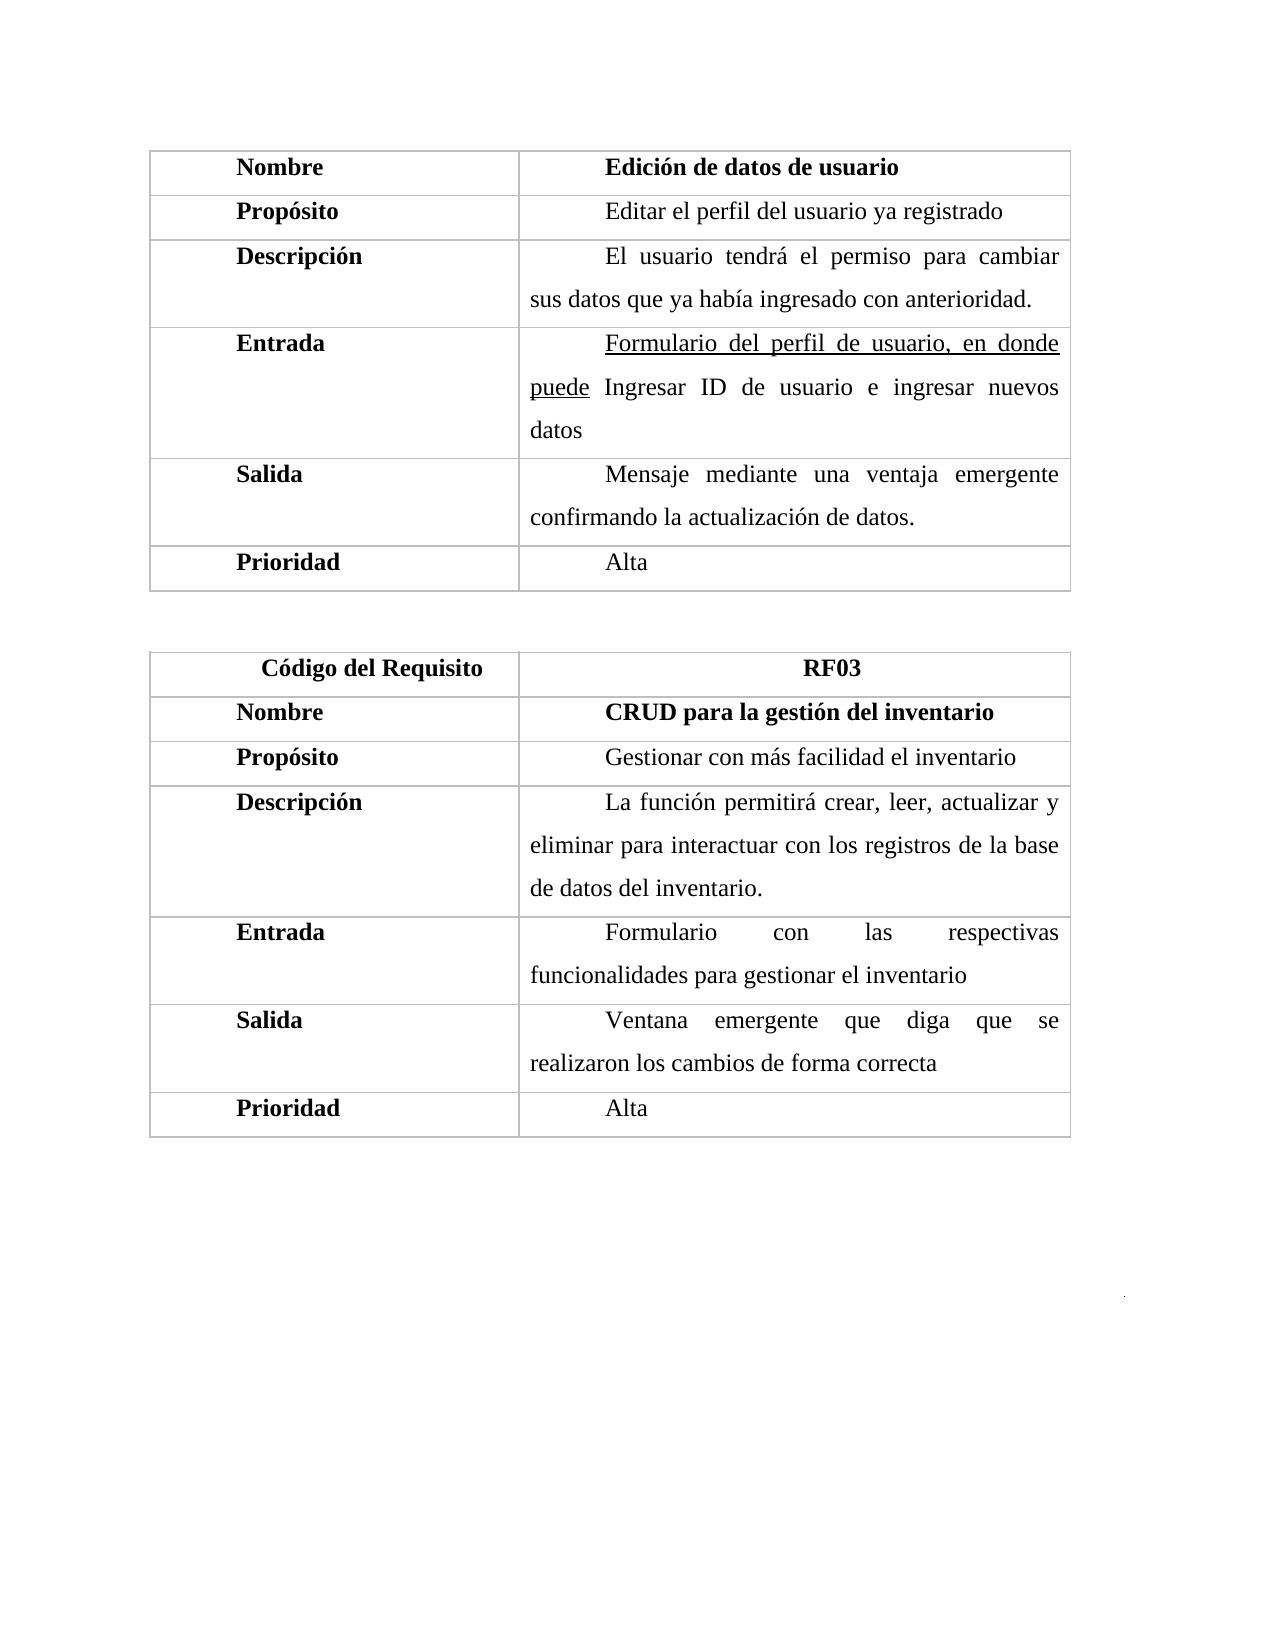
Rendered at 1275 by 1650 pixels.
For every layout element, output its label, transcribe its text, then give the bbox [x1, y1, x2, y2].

table_cell La función permitirá crear, leer, actualizar y eliminar para interactuar con los registros de la base de datos del inventario. [520, 787, 1070, 916]
table_cell Alta [520, 547, 1070, 590]
table_cell CRUD para la gestión del inventario [520, 698, 1070, 741]
table_cell Propósito [151, 742, 518, 785]
table_cell Mensaje mediante una ventaja emergente confirmando la actualización de datos. [520, 459, 1070, 545]
table_cell Descripción [151, 241, 518, 327]
table_cell Prioridad [151, 1093, 518, 1136]
table_cell Alta [520, 1093, 1070, 1136]
table_cell Prioridad [151, 547, 518, 590]
table_cell Formulario del perfil de usuario, en donde puede Ingresar ID de usuario e ingresar nuevos datos [520, 328, 1070, 458]
table_cell Nombre [151, 698, 518, 741]
table_cell Editar el perfil del usuario ya registrado [520, 196, 1070, 239]
table_cell Salida [151, 1005, 518, 1091]
table_header Código del Requisito [151, 653, 518, 696]
table_cell Entrada [151, 918, 518, 1004]
table_cell Edición de datos de usuario [520, 152, 1070, 194]
table_cell Descripción [151, 787, 518, 916]
table_cell Formulario con las respectivas funcionalidades para gestionar el inventario [520, 918, 1070, 1004]
table_cell Propósito [151, 196, 518, 239]
table_cell El usuario tendrá el permiso para cambiar sus datos que ya había ingresado con anterioridad. [520, 241, 1070, 327]
table_header RF03 [520, 653, 1070, 696]
table_cell Entrada [151, 328, 518, 458]
table_cell Nombre [151, 152, 518, 194]
table_cell Ventana emergente que diga que se realizaron los cambios de forma correcta [520, 1005, 1070, 1091]
table_cell Salida [151, 459, 518, 545]
table_cell Gestionar con más facilidad el inventario [520, 742, 1070, 785]
